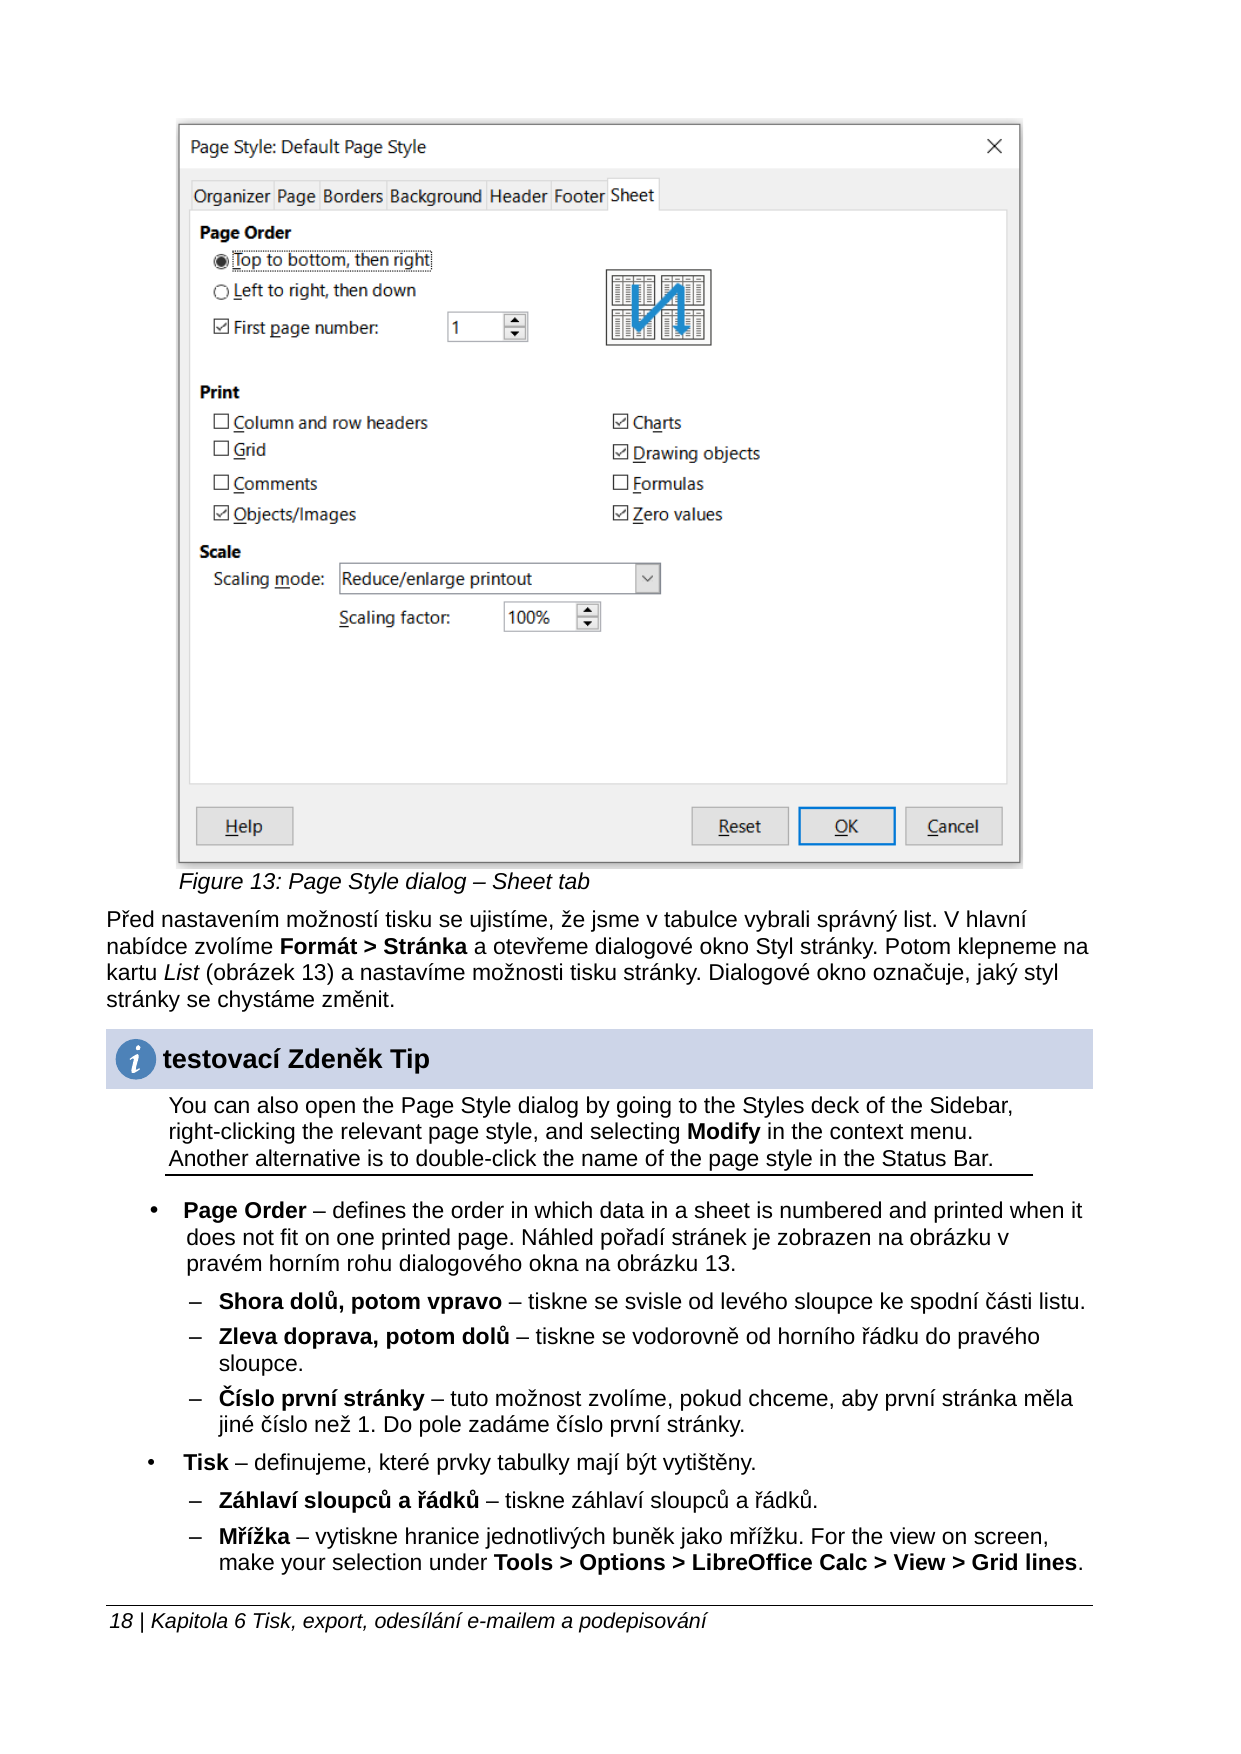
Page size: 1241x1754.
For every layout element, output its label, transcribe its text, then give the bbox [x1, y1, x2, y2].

picture [175, 118, 1024, 869]
list Zleva doprava, potom dolů – tiskne se vodorovně od horního řádku do pravého sloupce. [189, 1323, 1093, 1376]
list Mřížka – vytiskne hranice jednotlivých buněk jako mřížku. For the view on screen, make your selection under Tools > Options > LibreOffice Calc > View > Grid lines. [189, 1523, 1093, 1575]
text Před nastavením možností tisku se ujistíme, že jsme v tabulce vybrali správný list. V hlavní nabídce zvolíme Formát > Stránka a otevřeme dialogové okno Styl stránky. Potom klepneme na kartu List (obrázek 13) a nastavíme možnosti tisku stránky. Dialogové okno označuje, jaký styl stránky se chystáme změnit. [106, 906, 1093, 1012]
list Záhlaví sloupců a řádků – tiskne záhlaví sloupců a řádků. [189, 1487, 1093, 1514]
text You can also open the Page Style dialog by going to the Styles deck of the Sidebar, right-clicking the relevant page style, and selecting Modify in the context menu. Another alternative is to double-click the name of the page style in the Status Bar. [165, 1089, 1033, 1174]
list Shora dolů, potom vpravo – tiskne se svisle od levého sloupce ke spodní části listu. [189, 1288, 1093, 1314]
list Tisk – definujeme, které prvky tabulky mají být vytištěny. [144, 1446, 1093, 1478]
subtitle testovací Zdeněk Tip [106, 1029, 1093, 1089]
list Číslo první stránky – tuto možnost zvolíme, pokud chceme, aby první stránka měla jiné číslo než 1. Do pole zadáme číslo první stránky. [189, 1385, 1093, 1437]
text Figure 13: Page Style dialog – Sheet tab [178, 869, 1021, 894]
list Page Order – defines the order in which data in a sheet is numbered and printed when it does not fit on one printed page. Náhled pořadí stránek je zobrazen na obrázku v pravém horním rohu dialogového okna na obrázku 13. [144, 1194, 1093, 1279]
